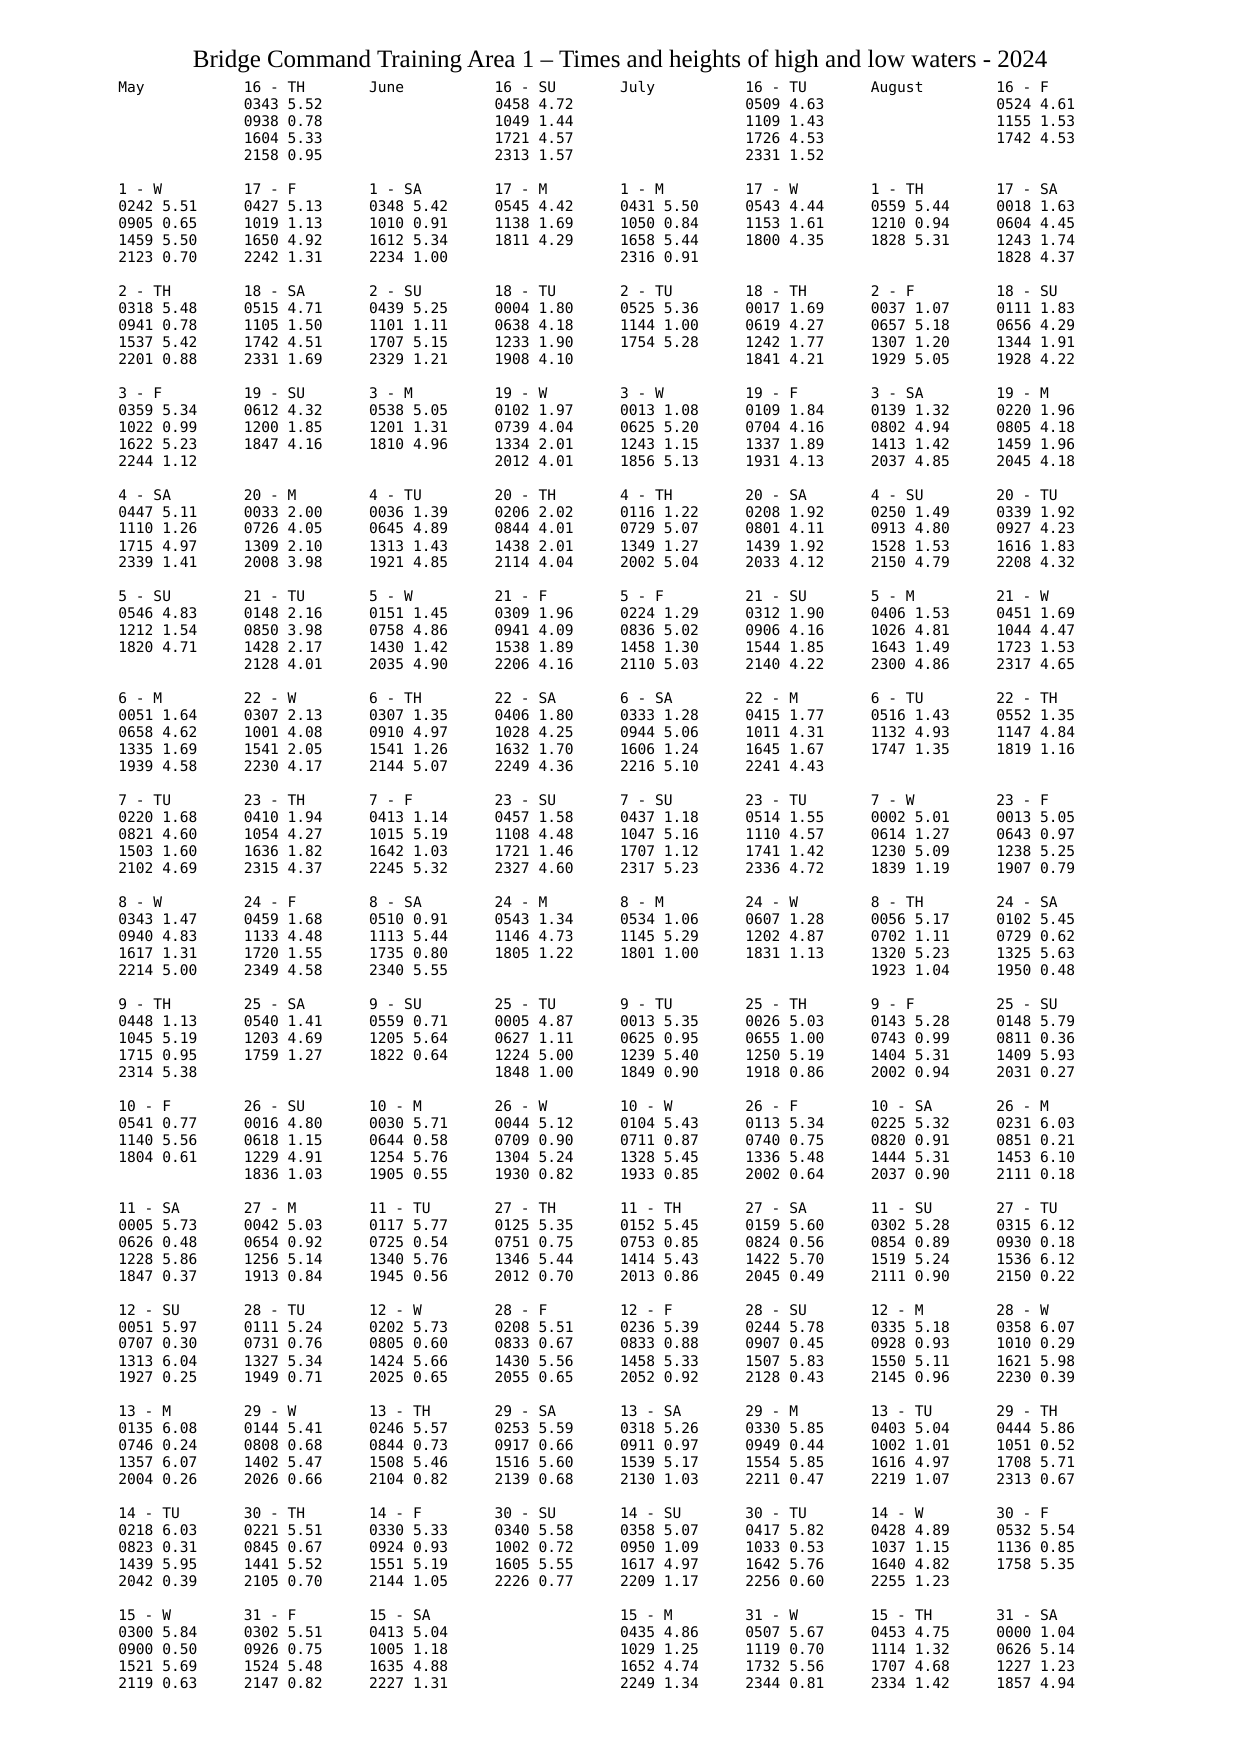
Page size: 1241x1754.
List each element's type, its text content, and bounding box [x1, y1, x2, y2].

text 2119 0.63 [118, 1675, 243, 1692]
text 1357 6.07 [118, 1454, 243, 1471]
text 1233 1.90 [494, 334, 620, 351]
text 0116 1.22 [620, 503, 745, 520]
text 1155 1.53 [996, 113, 1122, 130]
text 1224 5.00 [494, 1047, 620, 1064]
text 0231 6.03 [996, 1115, 1122, 1132]
text 1409 5.93 [996, 1047, 1122, 1064]
text 13 - SA [620, 1403, 745, 1420]
text 12 - F [620, 1301, 745, 1318]
text 2344 0.81 [745, 1675, 871, 1692]
text 1327 5.34 [243, 1352, 369, 1369]
text 1132 4.93 [871, 724, 996, 741]
text 22 - SA [494, 690, 620, 707]
text 0000 1.04 [996, 1624, 1122, 1641]
text 11 - SA [118, 1199, 243, 1217]
text 0208 1.92 [745, 503, 871, 520]
text 2002 0.94 [871, 1064, 996, 1081]
text 0139 1.32 [871, 402, 996, 418]
text 0111 1.83 [996, 300, 1122, 317]
text 1404 5.31 [871, 1047, 996, 1064]
text 0543 1.34 [494, 911, 620, 928]
text 0821 4.60 [118, 826, 243, 843]
text 1801 1.00 [620, 945, 745, 962]
text 1458 5.33 [620, 1352, 745, 1369]
text 16 - TU [745, 79, 871, 96]
text 1544 1.85 [745, 639, 871, 656]
text 6 - M [118, 690, 243, 707]
text 2158 0.95 [243, 147, 369, 164]
text 1839 1.19 [871, 860, 996, 877]
text 1847 4.16 [243, 436, 369, 452]
text 1 - SA [369, 181, 494, 198]
text 12 - M [871, 1301, 996, 1318]
text 1810 4.96 [369, 436, 494, 452]
text 27 - TH [494, 1199, 620, 1217]
text 1742 4.51 [243, 334, 369, 351]
text 1805 1.22 [494, 945, 620, 962]
text 0218 6.03 [118, 1522, 243, 1539]
text 0307 1.35 [369, 707, 494, 724]
text 1524 5.48 [243, 1658, 369, 1675]
text 0051 1.64 [118, 707, 243, 724]
text 0911 0.97 [620, 1437, 745, 1454]
text 0151 1.45 [369, 605, 494, 622]
text 22 - TH [996, 690, 1122, 707]
text 1652 4.74 [620, 1658, 745, 1675]
text 1643 1.49 [871, 639, 996, 656]
text 19 - W [494, 384, 620, 402]
text 0658 4.62 [118, 724, 243, 741]
text 2031 0.27 [996, 1064, 1122, 1081]
text 0037 1.07 [871, 300, 996, 317]
text 2025 0.65 [369, 1369, 494, 1386]
text 0625 5.20 [620, 418, 745, 436]
text 17 - F [243, 181, 369, 198]
text 2111 0.90 [871, 1267, 996, 1284]
text 1110 4.57 [745, 826, 871, 843]
text 1921 4.85 [369, 554, 494, 571]
text 2130 1.03 [620, 1471, 745, 1488]
text 0743 0.99 [871, 1030, 996, 1047]
text 1047 5.16 [620, 826, 745, 843]
text 1617 4.97 [620, 1556, 745, 1573]
text 1927 0.25 [118, 1369, 243, 1386]
text 0626 5.14 [996, 1641, 1122, 1658]
text 2317 5.23 [620, 860, 745, 877]
text 2314 5.38 [118, 1064, 243, 1081]
text 1144 1.00 [620, 317, 745, 334]
text 30 - SU [494, 1505, 620, 1522]
text 1622 5.23 [118, 436, 243, 452]
text 1508 5.46 [369, 1454, 494, 1471]
text 1029 1.25 [620, 1641, 745, 1658]
text 0036 1.39 [369, 503, 494, 520]
text 0300 5.84 [118, 1624, 243, 1641]
text 0309 1.96 [494, 605, 620, 622]
text 1022 0.99 [118, 418, 243, 436]
text 2004 0.26 [118, 1471, 243, 1488]
text 27 - SA [745, 1199, 871, 1217]
text 0949 0.44 [745, 1437, 871, 1454]
text 2249 4.36 [494, 758, 620, 775]
text 14 - TU [118, 1505, 243, 1522]
text 1413 1.42 [871, 436, 996, 452]
text 5 - F [620, 588, 745, 605]
text 2008 3.98 [243, 554, 369, 571]
text 0315 6.12 [996, 1217, 1122, 1233]
text 8 - M [620, 894, 745, 911]
text 24 - M [494, 894, 620, 911]
text 15 - TH [871, 1607, 996, 1624]
text 2 - SU [369, 283, 494, 300]
text 1229 4.91 [243, 1149, 369, 1166]
text 0002 5.01 [871, 809, 996, 826]
text 1945 0.56 [369, 1267, 494, 1284]
text 2140 4.22 [745, 656, 871, 673]
text 2055 0.65 [494, 1369, 620, 1386]
text 1250 5.19 [745, 1047, 871, 1064]
text 2249 1.34 [620, 1675, 745, 1692]
text 2313 1.57 [494, 147, 620, 164]
text 4 - TU [369, 486, 494, 503]
text 29 - TH [996, 1403, 1122, 1420]
text 1037 1.15 [871, 1539, 996, 1556]
text 2035 4.90 [369, 656, 494, 673]
text 0220 1.68 [118, 809, 243, 826]
text 0525 5.36 [620, 300, 745, 317]
text 1742 4.53 [996, 130, 1122, 147]
text 13 - TH [369, 1403, 494, 1420]
text 0559 5.44 [871, 198, 996, 215]
text 0844 0.73 [369, 1437, 494, 1454]
text 2245 5.32 [369, 860, 494, 877]
text 0253 5.59 [494, 1420, 620, 1437]
text 24 - SA [996, 894, 1122, 911]
text 1616 1.83 [996, 537, 1122, 554]
text 1645 1.67 [745, 741, 871, 758]
text 23 - TH [243, 792, 369, 809]
text 1015 5.19 [369, 826, 494, 843]
text 0457 1.58 [494, 809, 620, 826]
text 1929 5.05 [871, 351, 996, 368]
text 0333 1.28 [620, 707, 745, 724]
text 1049 1.44 [494, 113, 620, 130]
text 1230 5.09 [871, 843, 996, 860]
text 1841 4.21 [745, 351, 871, 368]
text 0359 5.34 [118, 402, 243, 418]
text 0707 0.30 [118, 1335, 243, 1352]
text 2242 1.31 [243, 249, 369, 266]
text 9 - SU [369, 996, 494, 1013]
text 10 - SA [871, 1098, 996, 1115]
text 1949 0.71 [243, 1369, 369, 1386]
text 2234 1.00 [369, 249, 494, 266]
text 0614 1.27 [871, 826, 996, 843]
text 0618 1.15 [243, 1132, 369, 1149]
text 0335 5.18 [871, 1318, 996, 1335]
text 1304 5.24 [494, 1149, 620, 1166]
text 0924 0.93 [369, 1539, 494, 1556]
text 0944 5.06 [620, 724, 745, 741]
text 15 - SA [369, 1607, 494, 1624]
text 1105 1.50 [243, 317, 369, 334]
text 28 - SU [745, 1301, 871, 1318]
text 2209 1.17 [620, 1573, 745, 1590]
text 1307 1.20 [871, 334, 996, 351]
text 1856 5.13 [620, 452, 745, 469]
text 1811 4.29 [494, 232, 620, 249]
text 4 - SA [118, 486, 243, 503]
text 0607 1.28 [745, 911, 871, 928]
text 0302 5.28 [871, 1217, 996, 1233]
text 27 - M [243, 1199, 369, 1217]
text 0940 4.83 [118, 928, 243, 945]
text 1005 1.18 [369, 1641, 494, 1658]
text 18 - SA [243, 283, 369, 300]
text 0358 6.07 [996, 1318, 1122, 1335]
text 1747 1.35 [871, 741, 996, 758]
text 0135 6.08 [118, 1420, 243, 1437]
text 17 - W [745, 181, 871, 198]
text 0415 1.77 [745, 707, 871, 724]
text 1344 1.91 [996, 334, 1122, 351]
text 0546 4.83 [118, 605, 243, 622]
text 1536 6.12 [996, 1251, 1122, 1267]
text 3 - M [369, 384, 494, 402]
text 25 - TU [494, 996, 620, 1013]
text 2045 4.18 [996, 452, 1122, 469]
text 1503 1.60 [118, 843, 243, 860]
text 0753 0.85 [620, 1233, 745, 1251]
text 3 - F [118, 384, 243, 402]
text 28 - TU [243, 1301, 369, 1318]
text 0725 0.54 [369, 1233, 494, 1251]
text 0221 5.51 [243, 1522, 369, 1539]
text 0427 5.13 [243, 198, 369, 215]
text 1758 5.35 [996, 1556, 1122, 1573]
text 1519 5.24 [871, 1251, 996, 1267]
text 1741 1.42 [745, 843, 871, 860]
text 1849 0.90 [620, 1064, 745, 1081]
text 0013 5.35 [620, 1013, 745, 1030]
text 1254 5.76 [369, 1149, 494, 1166]
text 0941 0.78 [118, 317, 243, 334]
text 0459 1.68 [243, 911, 369, 928]
text 1153 1.61 [745, 215, 871, 232]
text 12 - W [369, 1301, 494, 1318]
text 1721 4.57 [494, 130, 620, 147]
text 1458 1.30 [620, 639, 745, 656]
text 1726 4.53 [745, 130, 871, 147]
text 0604 4.45 [996, 215, 1122, 232]
text 0509 4.63 [745, 96, 871, 113]
text 0654 0.92 [243, 1233, 369, 1251]
text 0644 0.58 [369, 1132, 494, 1149]
text 2349 4.58 [243, 962, 369, 979]
text 0159 5.60 [745, 1217, 871, 1233]
text 0312 1.90 [745, 605, 871, 622]
text 1001 4.08 [243, 724, 369, 741]
text 0905 0.65 [118, 215, 243, 232]
text 0013 1.08 [620, 402, 745, 418]
text 2331 1.69 [243, 351, 369, 368]
text 0833 0.88 [620, 1335, 745, 1352]
text 0907 0.45 [745, 1335, 871, 1352]
text June [369, 79, 494, 96]
text 1202 4.87 [745, 928, 871, 945]
text 0758 4.86 [369, 622, 494, 639]
text 0507 5.67 [745, 1624, 871, 1641]
text 1831 1.13 [745, 945, 871, 962]
text 0437 1.18 [620, 809, 745, 826]
text 1735 0.80 [369, 945, 494, 962]
text 0638 4.18 [494, 317, 620, 334]
text 30 - TH [243, 1505, 369, 1522]
text 0348 5.42 [369, 198, 494, 215]
text 26 - W [494, 1098, 620, 1115]
text 2042 0.39 [118, 1573, 243, 1590]
text 1140 5.56 [118, 1132, 243, 1149]
text 0731 0.76 [243, 1335, 369, 1352]
text 0406 1.53 [871, 605, 996, 622]
text 0510 0.91 [369, 911, 494, 928]
text 0017 1.69 [745, 300, 871, 317]
text 0625 0.95 [620, 1030, 745, 1047]
text 2150 0.22 [996, 1267, 1122, 1284]
text 1642 5.76 [745, 1556, 871, 1573]
text 1538 1.89 [494, 639, 620, 656]
text 0013 5.05 [996, 809, 1122, 826]
text 6 - TU [871, 690, 996, 707]
text 11 - TU [369, 1199, 494, 1217]
text 2256 0.60 [745, 1573, 871, 1590]
text 1907 0.79 [996, 860, 1122, 877]
text 0532 5.54 [996, 1522, 1122, 1539]
text 0343 5.52 [243, 96, 369, 113]
text 0805 4.18 [996, 418, 1122, 436]
text 1340 5.76 [369, 1251, 494, 1267]
text 1541 2.05 [243, 741, 369, 758]
text 2214 5.00 [118, 962, 243, 979]
text 0559 0.71 [369, 1013, 494, 1030]
text 1621 5.98 [996, 1352, 1122, 1369]
text 1320 5.23 [871, 945, 996, 962]
text 2216 5.10 [620, 758, 745, 775]
text 0619 4.27 [745, 317, 871, 334]
text 0042 5.03 [243, 1217, 369, 1233]
text 1110 1.26 [118, 520, 243, 537]
text 28 - F [494, 1301, 620, 1318]
text 1732 5.56 [745, 1658, 871, 1675]
text 1459 5.50 [118, 232, 243, 249]
text 0900 0.50 [118, 1641, 243, 1658]
text 1923 1.04 [871, 962, 996, 979]
text 0413 1.14 [369, 809, 494, 826]
text 0811 0.36 [996, 1030, 1122, 1047]
text 1908 4.10 [494, 351, 620, 368]
text 1200 1.85 [243, 418, 369, 436]
text 1847 0.37 [118, 1267, 243, 1284]
text 1050 0.84 [620, 215, 745, 232]
text 0657 5.18 [871, 317, 996, 334]
text 1313 6.04 [118, 1352, 243, 1369]
text 1804 0.61 [118, 1149, 243, 1166]
text 10 - F [118, 1098, 243, 1115]
text 2226 0.77 [494, 1573, 620, 1590]
text 1335 1.69 [118, 741, 243, 758]
text 1931 4.13 [745, 452, 871, 469]
text 0938 0.78 [243, 113, 369, 130]
text 1848 1.00 [494, 1064, 620, 1081]
text 1933 0.85 [620, 1166, 745, 1183]
text 8 - SA [369, 894, 494, 911]
text 0225 5.32 [871, 1115, 996, 1132]
text 1228 5.86 [118, 1251, 243, 1267]
text 0950 1.09 [620, 1539, 745, 1556]
text 6 - TH [369, 690, 494, 707]
text 2052 0.92 [620, 1369, 745, 1386]
text 0224 1.29 [620, 605, 745, 622]
text 1010 0.29 [996, 1335, 1122, 1352]
text 1828 4.37 [996, 249, 1122, 266]
text 11 - SU [871, 1199, 996, 1217]
text 1928 4.22 [996, 351, 1122, 368]
text 1715 0.95 [118, 1047, 243, 1064]
text 9 - TH [118, 996, 243, 1013]
text 1201 1.31 [369, 418, 494, 436]
text 0802 4.94 [871, 418, 996, 436]
text 1635 4.88 [369, 1658, 494, 1675]
text 1242 1.77 [745, 334, 871, 351]
text 1930 0.82 [494, 1166, 620, 1183]
text 0833 0.67 [494, 1335, 620, 1352]
text 0524 4.61 [996, 96, 1122, 113]
text 20 - M [243, 486, 369, 503]
text 8 - TH [871, 894, 996, 911]
text 0056 5.17 [871, 911, 996, 928]
text 15 - M [620, 1607, 745, 1624]
text 1453 6.10 [996, 1149, 1122, 1166]
text 1554 5.85 [745, 1454, 871, 1471]
text 0729 5.07 [620, 520, 745, 537]
text 2144 1.05 [369, 1573, 494, 1590]
text 2002 0.64 [745, 1166, 871, 1183]
text 0926 0.75 [243, 1641, 369, 1658]
text 1044 4.47 [996, 622, 1122, 639]
text 0545 4.42 [494, 198, 620, 215]
text 31 - W [745, 1607, 871, 1624]
text 26 - SU [243, 1098, 369, 1115]
text 25 - SU [996, 996, 1122, 1013]
text 4 - TH [620, 486, 745, 503]
text 0746 0.24 [118, 1437, 243, 1454]
text 1723 1.53 [996, 639, 1122, 656]
text 1328 5.45 [620, 1149, 745, 1166]
text 1819 1.16 [996, 741, 1122, 758]
text 6 - SA [620, 690, 745, 707]
text 21 - F [494, 588, 620, 605]
text 0801 4.11 [745, 520, 871, 537]
text 1147 4.84 [996, 724, 1122, 741]
text 0102 1.97 [494, 402, 620, 418]
text 1759 1.27 [243, 1047, 369, 1064]
text 1212 1.54 [118, 622, 243, 639]
text 1800 4.35 [745, 232, 871, 249]
text 0220 1.96 [996, 402, 1122, 418]
text 19 - SU [243, 384, 369, 402]
text 1136 0.85 [996, 1539, 1122, 1556]
text 1715 4.97 [118, 537, 243, 554]
text 1650 4.92 [243, 232, 369, 249]
text 0541 0.77 [118, 1115, 243, 1132]
text 20 - SA [745, 486, 871, 503]
text 2102 4.69 [118, 860, 243, 877]
text 0845 0.67 [243, 1539, 369, 1556]
text 0844 4.01 [494, 520, 620, 537]
text 2219 1.07 [871, 1471, 996, 1488]
text 15 - W [118, 1607, 243, 1624]
text 0941 4.09 [494, 622, 620, 639]
text 0206 2.02 [494, 503, 620, 520]
text 18 - SU [996, 283, 1122, 300]
text August [871, 79, 996, 96]
text 1309 2.10 [243, 537, 369, 554]
text 1424 5.66 [369, 1352, 494, 1369]
text 0431 5.50 [620, 198, 745, 215]
text 0627 1.11 [494, 1030, 620, 1047]
text 23 - TU [745, 792, 871, 809]
text 1430 1.42 [369, 639, 494, 656]
text 1101 1.11 [369, 317, 494, 334]
text 0805 0.60 [369, 1335, 494, 1352]
text 2114 4.04 [494, 554, 620, 571]
text 0102 5.45 [996, 911, 1122, 928]
text 2201 0.88 [118, 351, 243, 368]
text 0026 5.03 [745, 1013, 871, 1030]
text 2339 1.41 [118, 554, 243, 571]
text 13 - M [118, 1403, 243, 1420]
text 1721 1.46 [494, 843, 620, 860]
text 1459 1.96 [996, 436, 1122, 452]
text 1521 5.69 [118, 1658, 243, 1675]
text 0242 5.51 [118, 198, 243, 215]
text 1002 0.72 [494, 1539, 620, 1556]
text 0236 5.39 [620, 1318, 745, 1335]
text 1428 2.17 [243, 639, 369, 656]
text 18 - TH [745, 283, 871, 300]
text 0428 4.89 [871, 1522, 996, 1539]
text 2104 0.82 [369, 1471, 494, 1488]
text 1939 4.58 [118, 758, 243, 775]
text 1054 4.27 [243, 826, 369, 843]
text 1658 5.44 [620, 232, 745, 249]
text 5 - W [369, 588, 494, 605]
text 2329 1.21 [369, 351, 494, 368]
text 0540 1.41 [243, 1013, 369, 1030]
text 2033 4.12 [745, 554, 871, 571]
text 1051 0.52 [996, 1437, 1122, 1454]
text 0917 0.66 [494, 1437, 620, 1454]
text 0435 4.86 [620, 1624, 745, 1641]
text 5 - M [871, 588, 996, 605]
text 0033 2.00 [243, 503, 369, 520]
text 0808 0.68 [243, 1437, 369, 1454]
text 3 - W [620, 384, 745, 402]
text 19 - M [996, 384, 1122, 402]
text 0307 2.13 [243, 707, 369, 724]
text 30 - TU [745, 1505, 871, 1522]
text 0751 0.75 [494, 1233, 620, 1251]
text 0451 1.69 [996, 605, 1122, 622]
text 0113 5.34 [745, 1115, 871, 1132]
text 0410 1.94 [243, 809, 369, 826]
text 0208 5.51 [494, 1318, 620, 1335]
text 0448 1.13 [118, 1013, 243, 1030]
text 1227 1.23 [996, 1658, 1122, 1675]
text 1010 0.91 [369, 215, 494, 232]
text 0453 4.75 [871, 1624, 996, 1641]
text 1422 5.70 [745, 1251, 871, 1267]
text 1822 0.64 [369, 1047, 494, 1064]
text 1905 0.55 [369, 1166, 494, 1183]
text 1 - M [620, 181, 745, 198]
text 2144 5.07 [369, 758, 494, 775]
text 2336 4.72 [745, 860, 871, 877]
text 0125 5.35 [494, 1217, 620, 1233]
text 18 - TU [494, 283, 620, 300]
text 1146 4.73 [494, 928, 620, 945]
text 1119 0.70 [745, 1641, 871, 1658]
text 0109 1.84 [745, 402, 871, 418]
text 0250 1.49 [871, 503, 996, 520]
text 1033 0.53 [745, 1539, 871, 1556]
text 1516 5.60 [494, 1454, 620, 1471]
text 1828 5.31 [871, 232, 996, 249]
text 24 - F [243, 894, 369, 911]
text 2206 4.16 [494, 656, 620, 673]
text 2002 5.04 [620, 554, 745, 571]
text 2317 4.65 [996, 656, 1122, 673]
text 0850 3.98 [243, 622, 369, 639]
text 16 - SU [494, 79, 620, 96]
text 0302 5.51 [243, 1624, 369, 1641]
text 2340 5.55 [369, 962, 494, 979]
text 2037 0.90 [871, 1166, 996, 1183]
text 0515 4.71 [243, 300, 369, 317]
text 1632 1.70 [494, 741, 620, 758]
text 0202 5.73 [369, 1318, 494, 1335]
text 0928 0.93 [871, 1335, 996, 1352]
text 2139 0.68 [494, 1471, 620, 1488]
text 0626 0.48 [118, 1233, 243, 1251]
text 0439 5.25 [369, 300, 494, 317]
text 0152 5.45 [620, 1217, 745, 1233]
text 2327 4.60 [494, 860, 620, 877]
text 1541 1.26 [369, 741, 494, 758]
text 2 - TU [620, 283, 745, 300]
text 1026 4.81 [871, 622, 996, 639]
text 29 - M [745, 1403, 871, 1420]
text 16 - TH [243, 79, 369, 96]
text 1019 1.13 [243, 215, 369, 232]
text 1754 5.28 [620, 334, 745, 351]
text 2012 0.70 [494, 1267, 620, 1284]
text 25 - TH [745, 996, 871, 1013]
text 1205 5.64 [369, 1030, 494, 1047]
text 1325 5.63 [996, 945, 1122, 962]
text 2026 0.66 [243, 1471, 369, 1488]
text 1441 5.52 [243, 1556, 369, 1573]
text 1617 1.31 [118, 945, 243, 962]
text 1439 5.95 [118, 1556, 243, 1573]
text 0143 5.28 [871, 1013, 996, 1030]
text 31 - SA [996, 1607, 1122, 1624]
text 1 - W [118, 181, 243, 198]
text 24 - W [745, 894, 871, 911]
text 1720 1.55 [243, 945, 369, 962]
text 1820 4.71 [118, 639, 243, 656]
text 0656 4.29 [996, 317, 1122, 334]
text 0854 0.89 [871, 1233, 996, 1251]
text 2 - F [871, 283, 996, 300]
text 20 - TH [494, 486, 620, 503]
text 1950 0.48 [996, 962, 1122, 979]
text 0444 5.86 [996, 1420, 1122, 1437]
text 2230 0.39 [996, 1369, 1122, 1386]
text 1539 5.17 [620, 1454, 745, 1471]
text 1438 2.01 [494, 537, 620, 554]
text 1606 1.24 [620, 741, 745, 758]
text 12 - SU [118, 1301, 243, 1318]
text 0729 0.62 [996, 928, 1122, 945]
text 0739 4.04 [494, 418, 620, 436]
text 1334 2.01 [494, 436, 620, 452]
text 10 - M [369, 1098, 494, 1115]
text 2012 4.01 [494, 452, 620, 469]
text 1313 1.43 [369, 537, 494, 554]
text 0538 5.05 [369, 402, 494, 418]
text July [620, 79, 745, 96]
text 0516 1.43 [871, 707, 996, 724]
text 1337 1.89 [745, 436, 871, 452]
text 0339 1.92 [996, 503, 1122, 520]
text 1028 4.25 [494, 724, 620, 741]
text 1918 0.86 [745, 1064, 871, 1081]
text 0910 4.97 [369, 724, 494, 741]
text 0044 5.12 [494, 1115, 620, 1132]
text 1640 4.82 [871, 1556, 996, 1573]
text 0930 0.18 [996, 1233, 1122, 1251]
text 2211 0.47 [745, 1471, 871, 1488]
text 7 - F [369, 792, 494, 809]
text 25 - SA [243, 996, 369, 1013]
text 0851 0.21 [996, 1132, 1122, 1149]
text 1336 5.48 [745, 1149, 871, 1166]
text 0111 5.24 [243, 1318, 369, 1335]
text 14 - W [871, 1505, 996, 1522]
text 1402 5.47 [243, 1454, 369, 1471]
text May [118, 79, 243, 96]
text 19 - F [745, 384, 871, 402]
text 0016 4.80 [243, 1115, 369, 1132]
text 0823 0.31 [118, 1539, 243, 1556]
text 21 - TU [243, 588, 369, 605]
text 26 - F [745, 1098, 871, 1115]
text 0018 1.63 [996, 198, 1122, 215]
text 2227 1.31 [369, 1675, 494, 1692]
text 1210 0.94 [871, 215, 996, 232]
text 2300 4.86 [871, 656, 996, 673]
text 13 - TU [871, 1403, 996, 1420]
text 0447 5.11 [118, 503, 243, 520]
text 2145 0.96 [871, 1369, 996, 1386]
text 1414 5.43 [620, 1251, 745, 1267]
text 1 - TH [871, 181, 996, 198]
text 1707 4.68 [871, 1658, 996, 1675]
text 0655 1.00 [745, 1030, 871, 1047]
text 1444 5.31 [871, 1149, 996, 1166]
text 0927 4.23 [996, 520, 1122, 537]
text 1708 5.71 [996, 1454, 1122, 1471]
text 0117 5.77 [369, 1217, 494, 1233]
text 0051 5.97 [118, 1318, 243, 1335]
text 1243 1.74 [996, 232, 1122, 249]
text 7 - SU [620, 792, 745, 809]
text 8 - W [118, 894, 243, 911]
text 0711 0.87 [620, 1132, 745, 1149]
text 0906 4.16 [745, 622, 871, 639]
text 0144 5.41 [243, 1420, 369, 1437]
text 0104 5.43 [620, 1115, 745, 1132]
text 0005 4.87 [494, 1013, 620, 1030]
text 1604 5.33 [243, 130, 369, 147]
text 1605 5.55 [494, 1556, 620, 1573]
text 1108 4.48 [494, 826, 620, 843]
text 2128 0.43 [745, 1369, 871, 1386]
text 1145 5.29 [620, 928, 745, 945]
text 0913 4.80 [871, 520, 996, 537]
text 1913 0.84 [243, 1267, 369, 1284]
text 1239 5.40 [620, 1047, 745, 1064]
text 1550 5.11 [871, 1352, 996, 1369]
text 1836 1.03 [243, 1166, 369, 1183]
text 1707 5.15 [369, 334, 494, 351]
text 2313 0.67 [996, 1471, 1122, 1488]
text 0330 5.85 [745, 1420, 871, 1437]
text 0030 5.71 [369, 1115, 494, 1132]
text 22 - M [745, 690, 871, 707]
text 0005 5.73 [118, 1217, 243, 1233]
text 0704 4.16 [745, 418, 871, 436]
text 0645 4.89 [369, 520, 494, 537]
text 10 - W [620, 1098, 745, 1115]
text 14 - SU [620, 1505, 745, 1522]
text 1528 1.53 [871, 537, 996, 554]
text 0458 4.72 [494, 96, 620, 113]
text 9 - TU [620, 996, 745, 1013]
text 26 - M [996, 1098, 1122, 1115]
text 2241 4.43 [745, 758, 871, 775]
text 2111 0.18 [996, 1166, 1122, 1183]
text 2110 5.03 [620, 656, 745, 673]
text 1109 1.43 [745, 113, 871, 130]
text 1612 5.34 [369, 232, 494, 249]
text 1243 1.15 [620, 436, 745, 452]
text 0643 0.97 [996, 826, 1122, 843]
text 0413 5.04 [369, 1624, 494, 1641]
text 0836 5.02 [620, 622, 745, 639]
text 1439 1.92 [745, 537, 871, 554]
text 23 - F [996, 792, 1122, 809]
text 29 - SA [494, 1403, 620, 1420]
text 0612 4.32 [243, 402, 369, 418]
text 1636 1.82 [243, 843, 369, 860]
text 20 - TU [996, 486, 1122, 503]
text 2334 1.42 [871, 1675, 996, 1692]
text 1537 5.42 [118, 334, 243, 351]
text 2128 4.01 [243, 656, 369, 673]
text 23 - SU [494, 792, 620, 809]
text 0406 1.80 [494, 707, 620, 724]
text 0318 5.48 [118, 300, 243, 317]
text 1138 1.69 [494, 215, 620, 232]
text 0534 1.06 [620, 911, 745, 928]
text 31 - F [243, 1607, 369, 1624]
text 2230 4.17 [243, 758, 369, 775]
text 0552 1.35 [996, 707, 1122, 724]
text 0514 1.55 [745, 809, 871, 826]
text 1349 1.27 [620, 537, 745, 554]
text 0726 4.05 [243, 520, 369, 537]
text 2316 0.91 [620, 249, 745, 266]
text 1551 5.19 [369, 1556, 494, 1573]
text 2 - TH [118, 283, 243, 300]
text 1430 5.56 [494, 1352, 620, 1369]
text 2208 4.32 [996, 554, 1122, 571]
text 17 - SA [996, 181, 1122, 198]
text 27 - TU [996, 1199, 1122, 1217]
text 3 - SA [871, 384, 996, 402]
text 0148 5.79 [996, 1013, 1122, 1030]
text 11 - TH [620, 1199, 745, 1217]
text 1642 1.03 [369, 843, 494, 860]
text 2315 4.37 [243, 860, 369, 877]
text 2013 0.86 [620, 1267, 745, 1284]
text 1616 4.97 [871, 1454, 996, 1471]
text 0740 0.75 [745, 1132, 871, 1149]
text 1114 1.32 [871, 1641, 996, 1658]
text 0702 1.11 [871, 928, 996, 945]
text 0343 1.47 [118, 911, 243, 928]
text 2331 1.52 [745, 147, 871, 164]
text 0318 5.26 [620, 1420, 745, 1437]
text 0820 0.91 [871, 1132, 996, 1149]
text 22 - W [243, 690, 369, 707]
text 1203 4.69 [243, 1030, 369, 1047]
text 1256 5.14 [243, 1251, 369, 1267]
text 9 - F [871, 996, 996, 1013]
text 2150 4.79 [871, 554, 996, 571]
text 0709 0.90 [494, 1132, 620, 1149]
text 1507 5.83 [745, 1352, 871, 1369]
text 2045 0.49 [745, 1267, 871, 1284]
text 1011 4.31 [745, 724, 871, 741]
text 2255 1.23 [871, 1573, 996, 1590]
text 17 - M [494, 181, 620, 198]
text 30 - F [996, 1505, 1122, 1522]
text 21 - W [996, 588, 1122, 605]
text 2123 0.70 [118, 249, 243, 266]
text 0824 0.56 [745, 1233, 871, 1251]
text 0148 2.16 [243, 605, 369, 622]
text 7 - W [871, 792, 996, 809]
text 0358 5.07 [620, 1522, 745, 1539]
text 0340 5.58 [494, 1522, 620, 1539]
text 1133 4.48 [243, 928, 369, 945]
text 0543 4.44 [745, 198, 871, 215]
text 1238 5.25 [996, 843, 1122, 860]
text 29 - W [243, 1403, 369, 1420]
text 2244 1.12 [118, 452, 243, 469]
text 7 - TU [118, 792, 243, 809]
text 2105 0.70 [243, 1573, 369, 1590]
text 5 - SU [118, 588, 243, 605]
text 0246 5.57 [369, 1420, 494, 1437]
text 28 - W [996, 1301, 1122, 1318]
text 0244 5.78 [745, 1318, 871, 1335]
text 1002 1.01 [871, 1437, 996, 1454]
text 2037 4.85 [871, 452, 996, 469]
text 2147 0.82 [243, 1675, 369, 1692]
text 16 - F [996, 79, 1122, 96]
text 4 - SU [871, 486, 996, 503]
text 14 - F [369, 1505, 494, 1522]
text 0004 1.80 [494, 300, 620, 317]
text 0403 5.04 [871, 1420, 996, 1437]
text 1707 1.12 [620, 843, 745, 860]
text 21 - SU [745, 588, 871, 605]
text 0330 5.33 [369, 1522, 494, 1539]
text 1045 5.19 [118, 1030, 243, 1047]
text 1113 5.44 [369, 928, 494, 945]
text 1857 4.94 [996, 1675, 1122, 1692]
text 1346 5.44 [494, 1251, 620, 1267]
text 0417 5.82 [745, 1522, 871, 1539]
